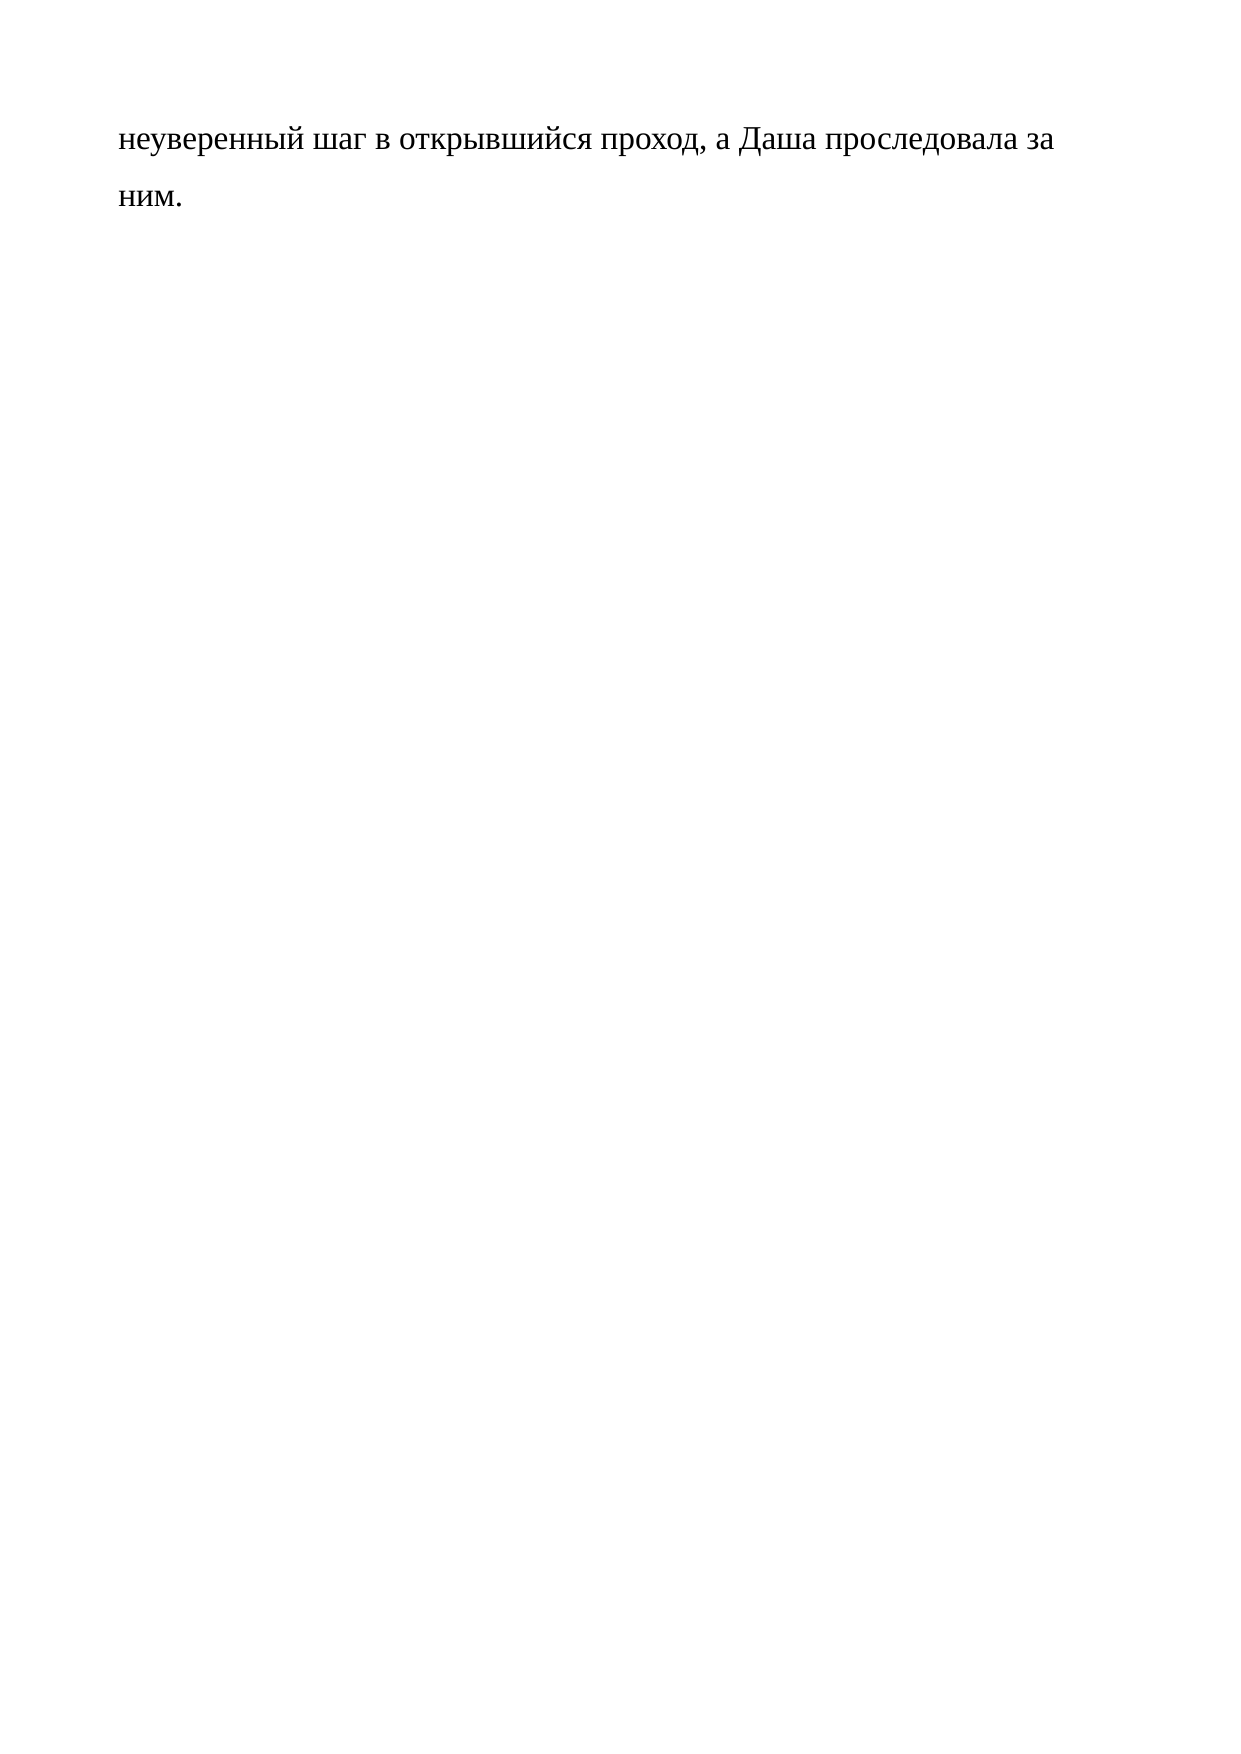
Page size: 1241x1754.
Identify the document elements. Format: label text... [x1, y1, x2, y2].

text неуверенный шаг в открывшийся проход, а Даша проследовала за ним. [118, 118, 1122, 214]
